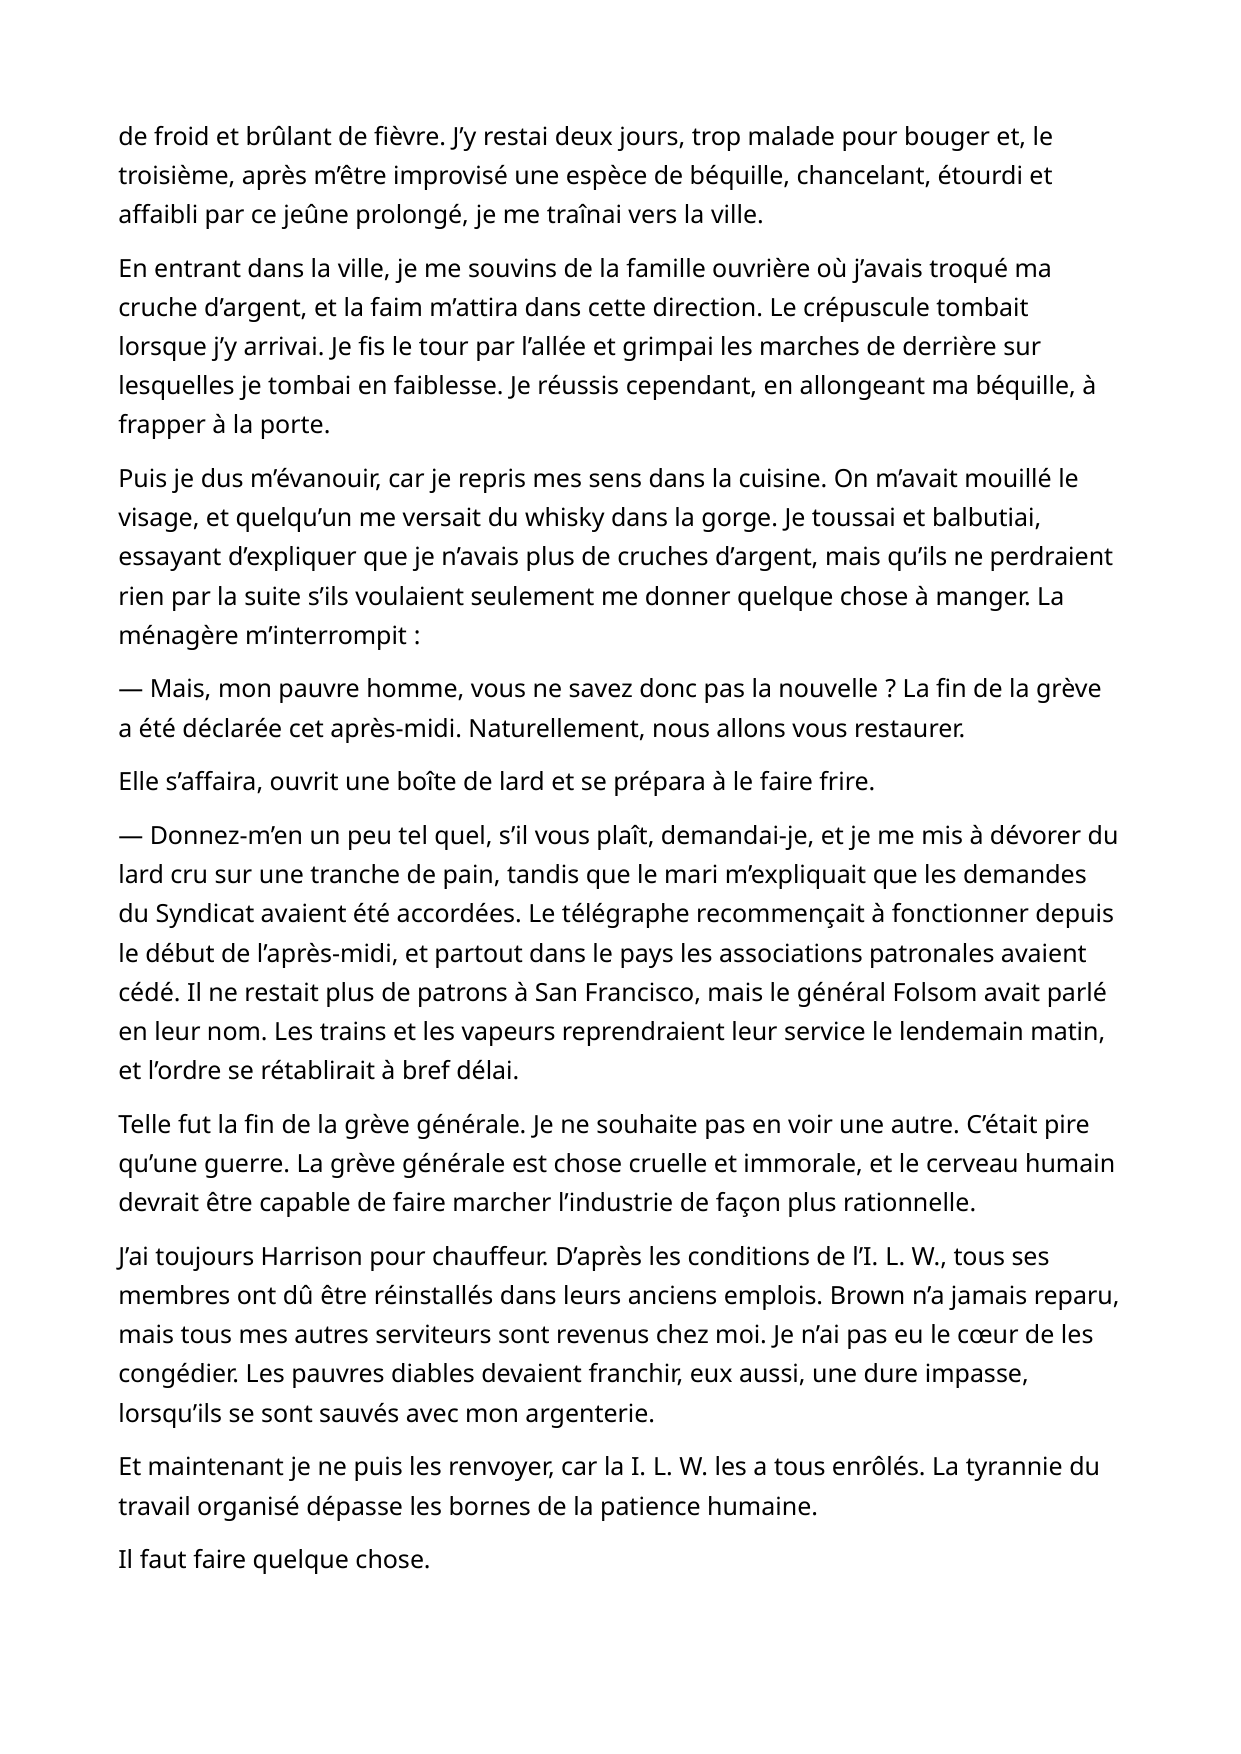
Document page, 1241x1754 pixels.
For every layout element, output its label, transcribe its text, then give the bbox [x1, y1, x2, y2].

text de froid et brûlant de fièvre. J’y restai deux jours, trop malade pour bouger et, le troisième, après m’être improvisé une espèce de béquille, chancelant, étourdi et affaibli par ce jeûne prolongé, je me traînai vers la ville. [118, 118, 1122, 231]
text En entrant dans la ville, je me souvins de la famille ouvrière où j’avais troqué ma cruche d’argent, et la faim m’attira dans cette direction. Le crépuscule tombait lorsque j’y arrivai. Je fis le tour par l’allée et grimpai les marches de derrière sur lesquelles je tombai en faiblesse. Je réussis cependant, en allongeant ma béquille, à frapper à la porte. [118, 250, 1122, 441]
text Puis je dus m’évanouir, car je repris mes sens dans la cuisine. On m’avait mouillé le visage, et quelqu’un me versait du whisky dans la gorge. Je toussai et balbutiai, essayant d’expliquer que je n’avais plus de cruches d’argent, mais qu’ils ne perdraient rien par la suite s’ils voulaient seulement me donner quelque chose à manger. La ménagère m’interrompit : [118, 461, 1122, 651]
text Et maintenant je ne puis les renvoyer, car la I. L. W. les a tous enrôlés. La tyrannie du travail organisé dépasse les bornes de la patience humaine. [118, 1449, 1122, 1522]
text — Mais, mon pauvre homme, vous ne savez donc pas la nouvelle ? La fin de la grève a été déclarée cet après-midi. Naturellement, nous allons vous restaurer. [118, 671, 1122, 744]
text Il faut faire quelque chose. [118, 1542, 1122, 1576]
text — Donnez-m’en un peu tel quel, s’il vous plaît, demandai-je, et je me mis à dévorer du lard cru sur une tranche de pain, tandis que le mari m’expliquait que les demandes du Syndicat avaient été accordées. Le télégraphe recommençait à fonctionner depuis le début de l’après-midi, et partout dans le pays les associations patronales avaient cédé. Il ne restait plus de patrons à San Francisco, mais le général Folsom avait parlé en leur nom. Les trains et les vapeurs reprendraient leur service le lendemain matin, et l’ordre se rétablirait à bref délai. [118, 818, 1122, 1087]
text Elle s’affaira, ouvrit une boîte de lard et se prépara à le faire frire. [118, 764, 1122, 798]
text J’ai toujours Harrison pour chauffeur. D’après les conditions de l’I. L. W., tous ses membres ont dû être réinstallés dans leurs anciens emplois. Brown n’a jamais reparu, mais tous mes autres serviteurs sont revenus chez moi. Je n’ai pas eu le cœur de les congédier. Les pauvres diables devaient franchir, eux aussi, une dure impasse, lorsqu’ils se sont sauvés avec mon argenterie. [118, 1238, 1122, 1429]
text Telle fut la fin de la grève générale. Je ne souhaite pas en voir une autre. C’était pire qu’une guerre. La grève générale est chose cruelle et immorale, et le cerveau humain devrait être capable de faire marcher l’industrie de façon plus rationnelle. [118, 1106, 1122, 1219]
